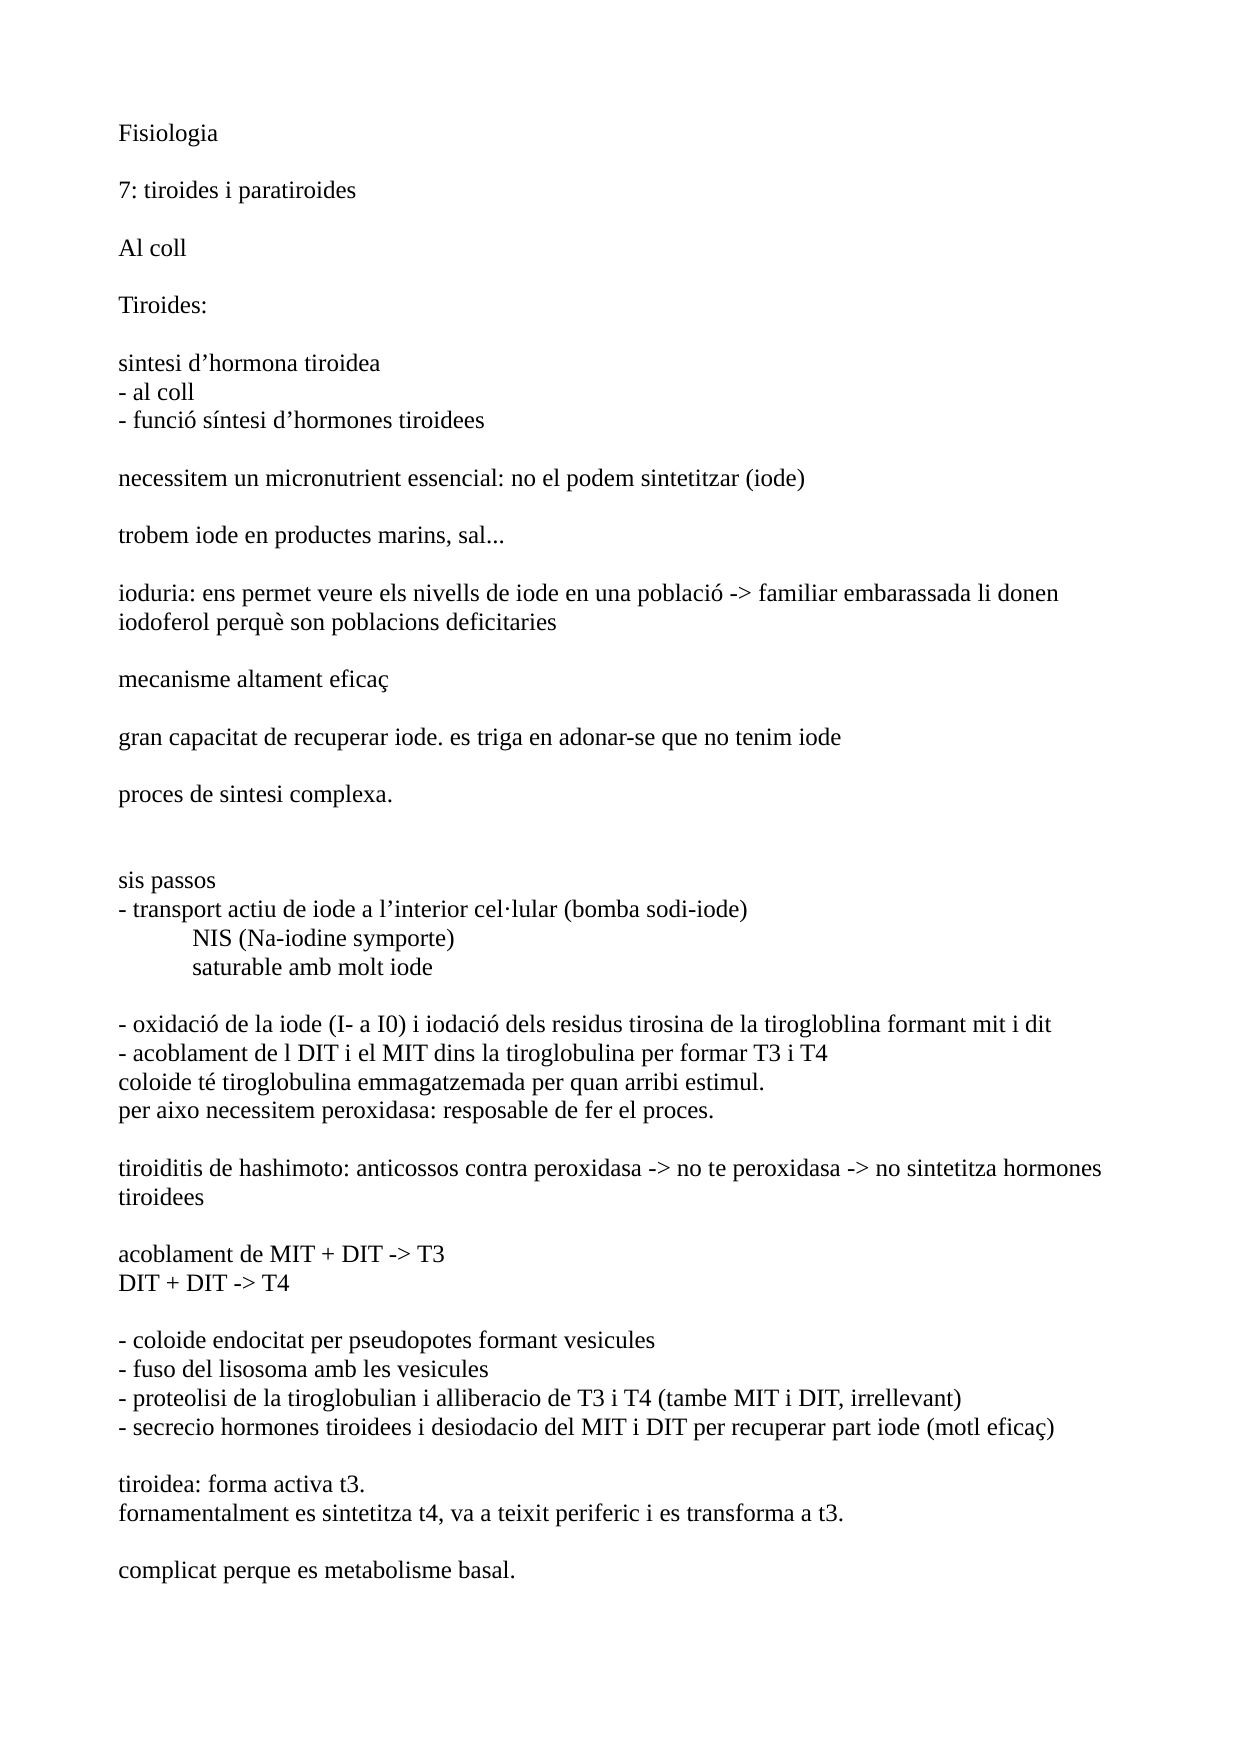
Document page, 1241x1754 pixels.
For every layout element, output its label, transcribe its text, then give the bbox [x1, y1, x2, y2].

text sis passos [118, 866, 1122, 894]
text complicat perque es metabolisme basal. [118, 1556, 1122, 1584]
text saturable amb molt iode [118, 952, 1122, 981]
text Fisiologia [118, 118, 1122, 147]
text DIT + DIT -> T4 [118, 1268, 1122, 1297]
text - proteolisi de la tiroglobulian i alliberacio de T3 i T4 (tambe MIT i DIT, irrellevant) [118, 1383, 1122, 1412]
text fornamentalment es sintetitza t4, va a teixit periferic i es transforma a t3. [118, 1498, 1122, 1527]
text - secrecio hormones tiroidees i desiodacio del MIT i DIT per recuperar part iode (motl eficaç) [118, 1412, 1122, 1441]
text gran capacitat de recuperar iode. es triga en adonar-se que no tenim iode [118, 722, 1122, 751]
text - al coll [118, 377, 1122, 406]
text Tiroides: [118, 291, 1122, 319]
text - transport actiu de iode a l’interior cel·lular (bomba sodi-iode) [118, 894, 1122, 923]
text ioduria: ens permet veure els nivells de iode en una població -> familiar embarassada li donen iodoferol perquè son poblacions deficitaries [118, 578, 1122, 636]
text tiroidea: forma activa t3. [118, 1469, 1122, 1498]
text per aixo necessitem peroxidasa: resposable de fer el proces. [118, 1096, 1122, 1124]
text - oxidació de la iode (I- a I0) i iodació dels residus tirosina de la tirogloblina formant mit i dit [118, 1009, 1122, 1038]
text mecanisme altament eficaç [118, 664, 1122, 693]
text necessitem un micronutrient essencial: no el podem sintetitzar (iode) [118, 463, 1122, 492]
text - funció síntesi d’hormones tiroidees [118, 406, 1122, 434]
text coloide té tiroglobulina emmagatzemada per quan arribi estimul. [118, 1067, 1122, 1096]
text 7: tiroides i paratiroides [118, 176, 1122, 204]
text acoblament de MIT + DIT -> T3 [118, 1239, 1122, 1268]
text - coloide endocitat per pseudopotes formant vesicules [118, 1326, 1122, 1354]
text sintesi d’hormona tiroidea [118, 348, 1122, 377]
text - acoblament de l DIT i el MIT dins la tiroglobulina per formar T3 i T4 [118, 1038, 1122, 1067]
text proces de sintesi complexa. [118, 779, 1122, 808]
text tiroiditis de hashimoto: anticossos contra peroxidasa -> no te peroxidasa -> no sintetitza hormones tiroidees [118, 1153, 1122, 1211]
text trobem iode en productes marins, sal... [118, 521, 1122, 549]
text - fuso del lisosoma amb les vesicules [118, 1354, 1122, 1383]
text Al coll [118, 233, 1122, 262]
text NIS (Na-iodine symporte) [118, 923, 1122, 952]
